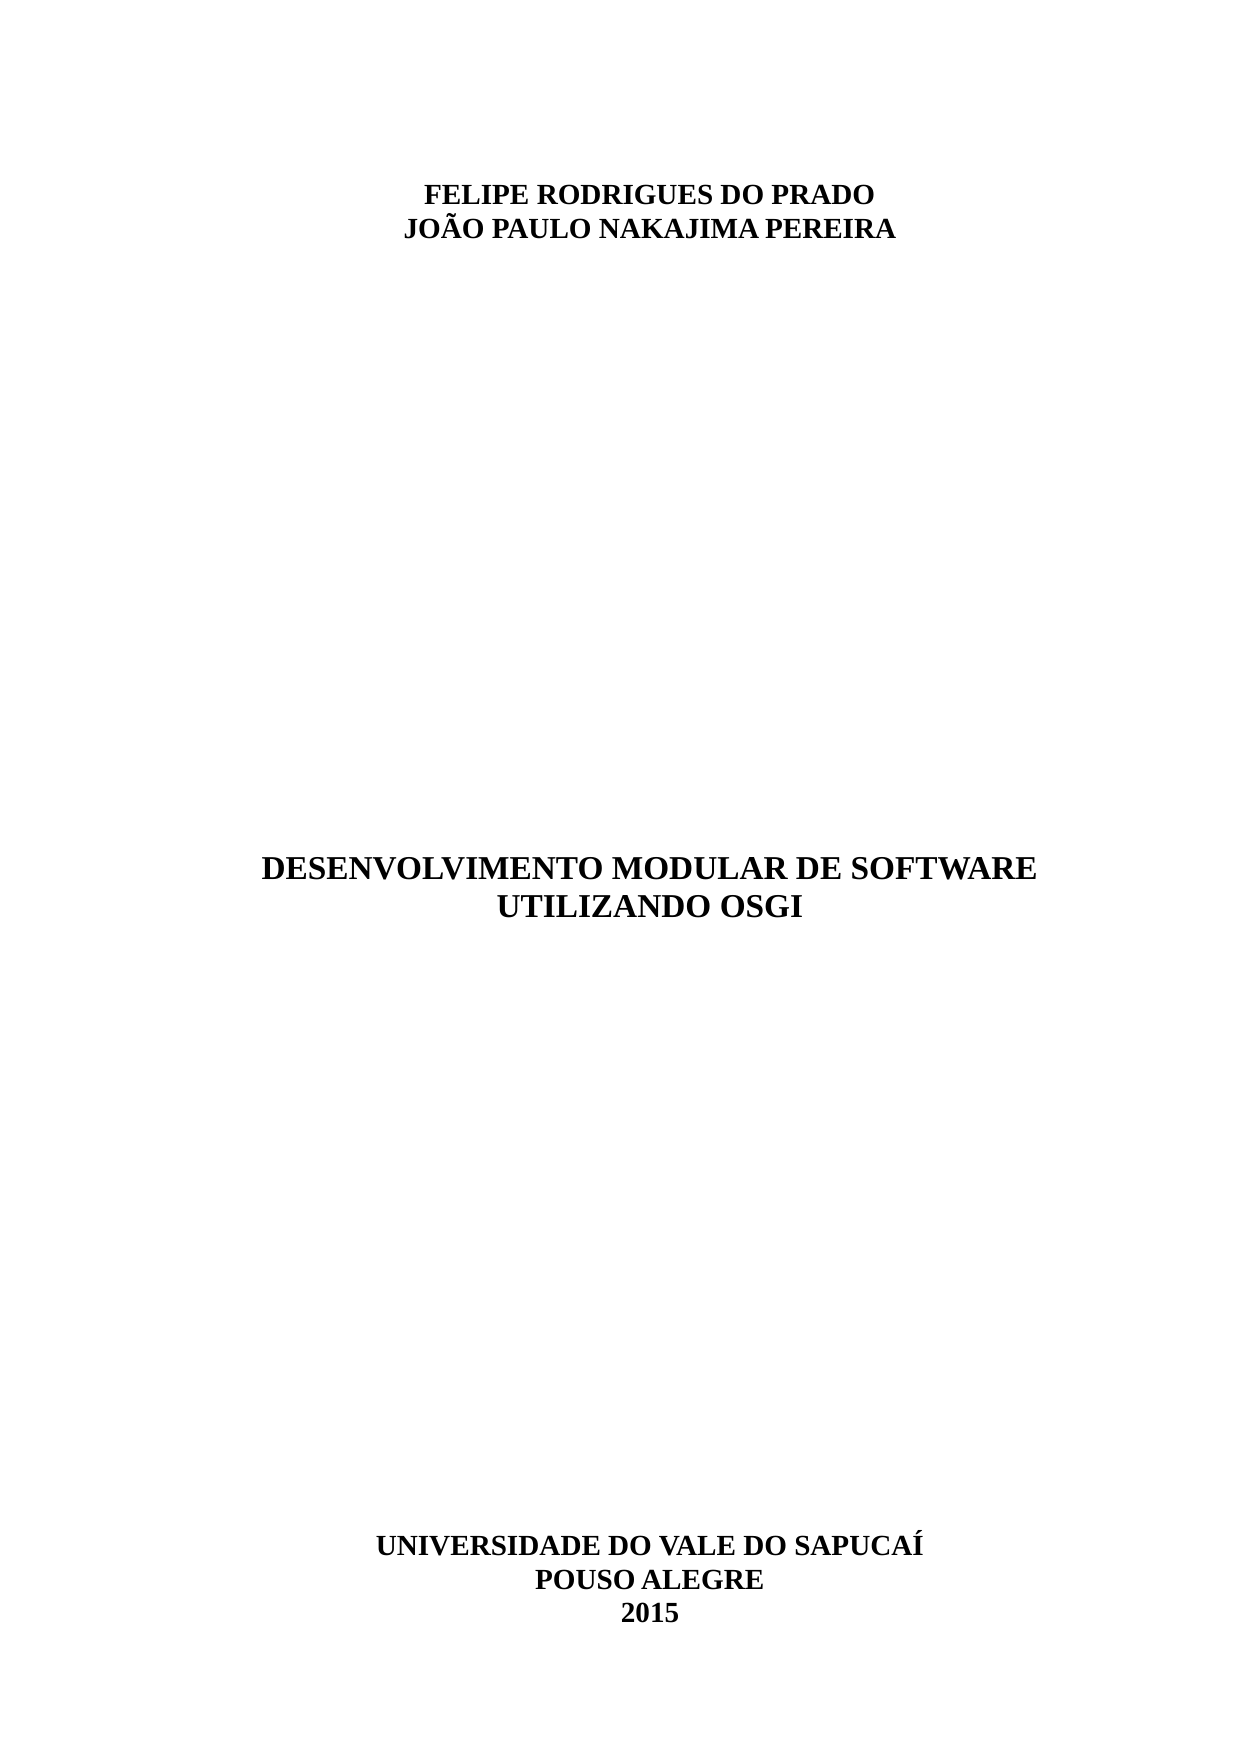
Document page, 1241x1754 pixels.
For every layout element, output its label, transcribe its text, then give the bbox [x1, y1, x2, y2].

text 2015 [177, 1596, 1122, 1629]
text Desenvolvimento modular de software utilizando osgi [177, 848, 1122, 925]
text Felipe rodrigues do prado [177, 177, 1122, 211]
text Pouso Alegre [177, 1562, 1122, 1596]
text João paulo nakajima pereira [177, 211, 1122, 244]
text Universidade do vale do sapucaí [177, 1528, 1122, 1562]
